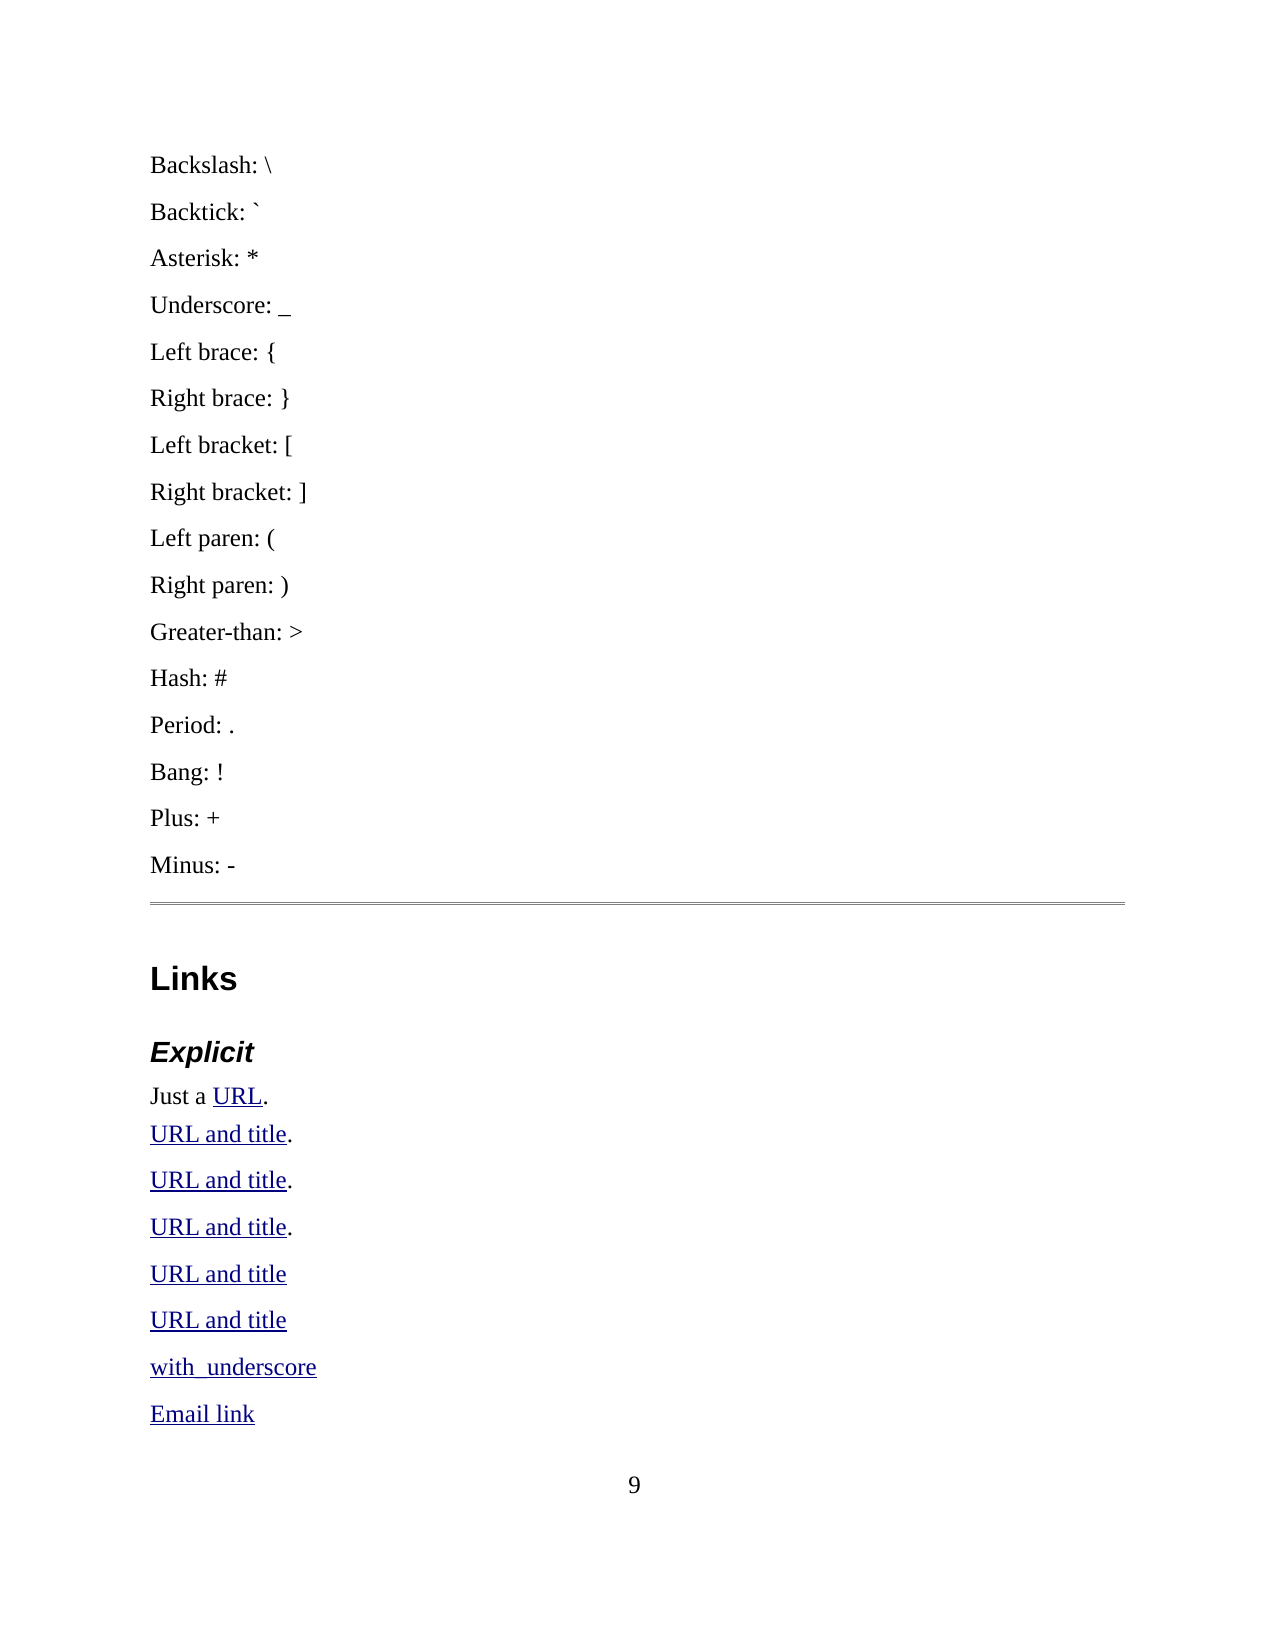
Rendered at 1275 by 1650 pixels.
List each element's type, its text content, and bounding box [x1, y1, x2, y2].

text with_underscore [150, 1352, 1125, 1381]
text Plus: + [150, 803, 1125, 832]
text URL and title. [150, 1212, 1125, 1241]
text Right bracket: ] [150, 477, 1125, 505]
text Underscore: _ [150, 290, 1125, 319]
subtitle Explicit [150, 1035, 1125, 1068]
text Just a URL. [150, 1081, 1125, 1110]
text Right paren: ) [150, 570, 1125, 599]
text Left paren: ( [150, 523, 1125, 552]
text Backtick: ` [150, 197, 1125, 225]
text Minus: - [150, 850, 1125, 879]
text Backslash: \ [150, 150, 1125, 179]
text Bang: ! [150, 757, 1125, 785]
text URL and title. [150, 1119, 1125, 1147]
text Right brace: } [150, 383, 1125, 412]
text Hash: # [150, 663, 1125, 692]
text URL and title. [150, 1165, 1125, 1194]
text URL and title [150, 1305, 1125, 1334]
text Greater-than: > [150, 617, 1125, 645]
text Period: . [150, 710, 1125, 739]
text Left bracket: [ [150, 430, 1125, 459]
text URL and title [150, 1259, 1125, 1287]
text Email link [150, 1399, 1125, 1427]
text Asterisk: * [150, 243, 1125, 272]
text Left brace: { [150, 337, 1125, 365]
subtitle Links [150, 959, 1125, 997]
